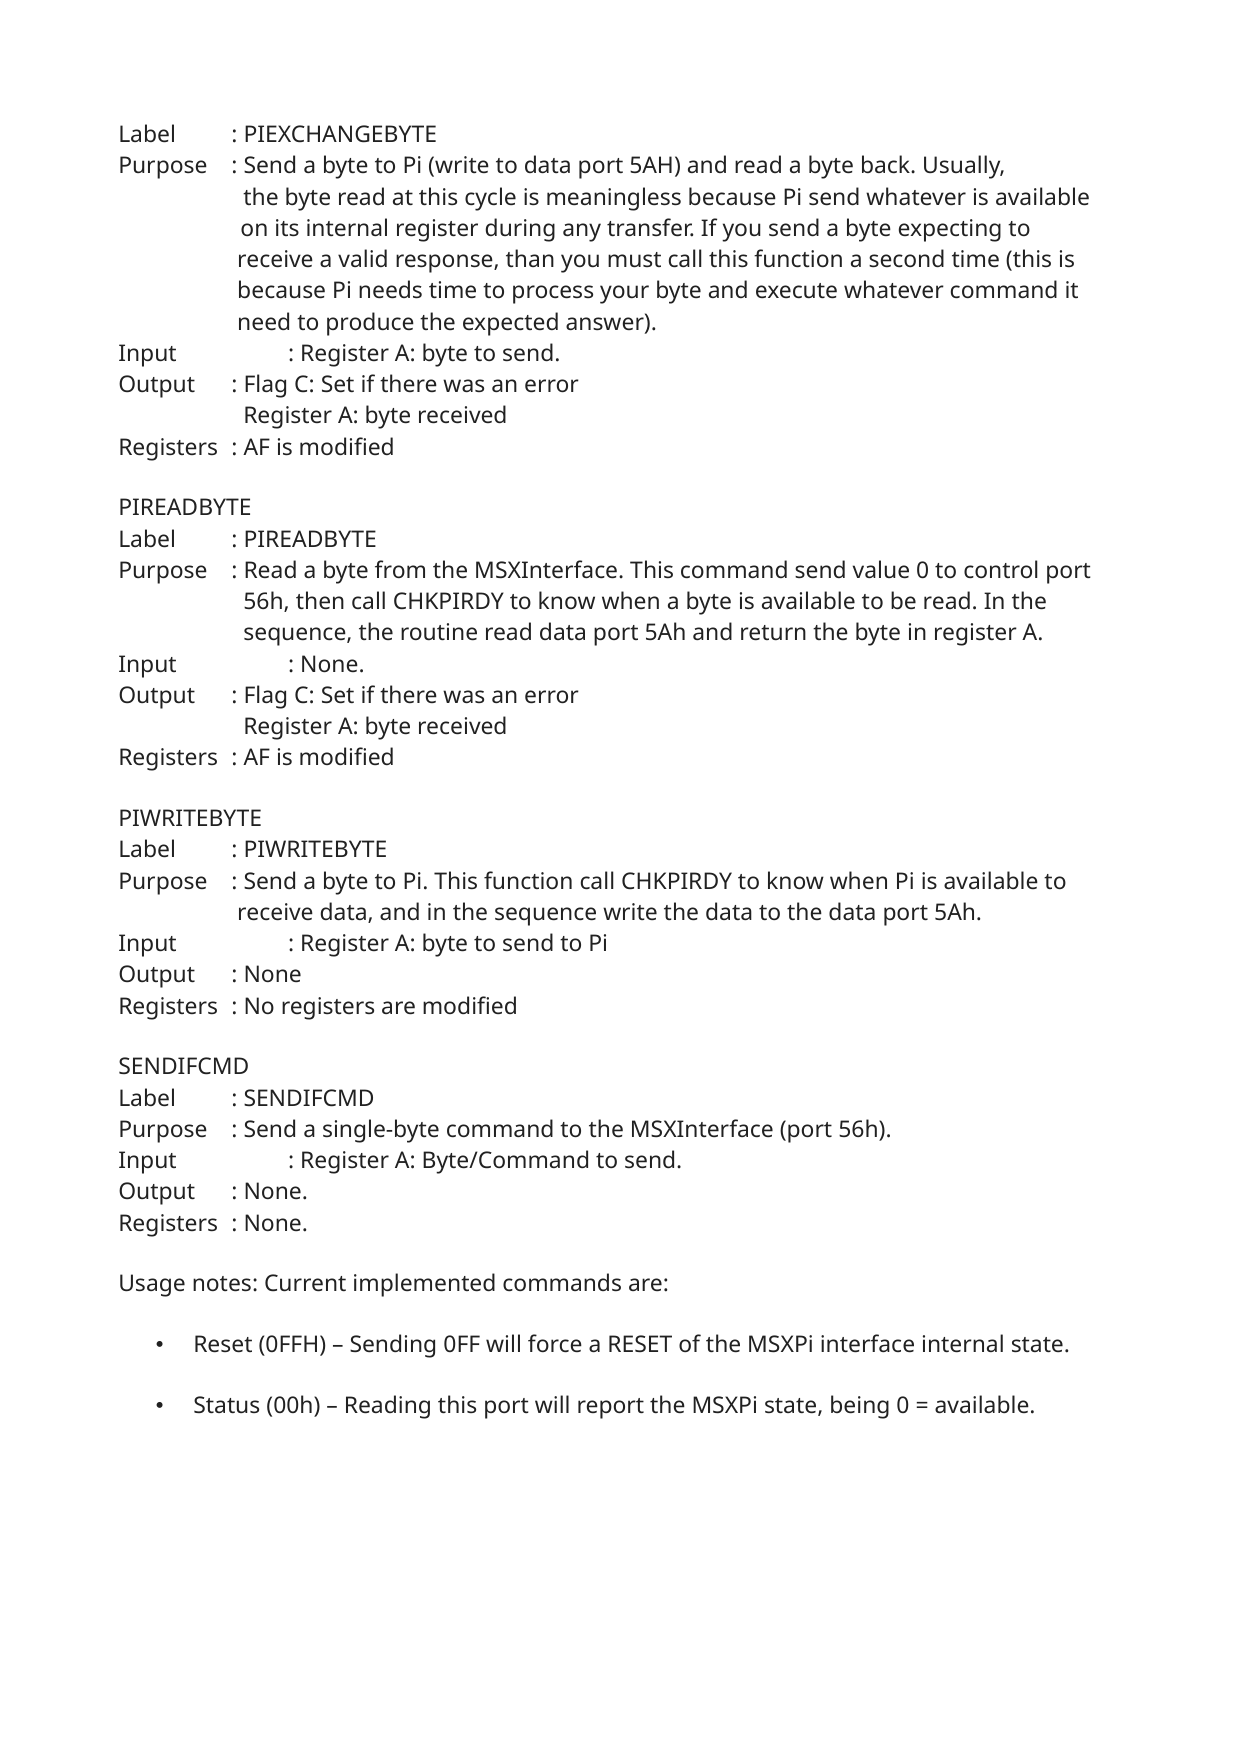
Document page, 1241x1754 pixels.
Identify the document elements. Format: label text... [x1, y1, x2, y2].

text Registers : None. [118, 1207, 1122, 1238]
text on its internal register during any transfer. If you send a byte expecting to [118, 212, 1122, 243]
text Register A: byte received [118, 710, 1122, 741]
text Input : Register A: Byte/Command to send. [118, 1144, 1122, 1175]
text sequence, the routine read data port 5Ah and return the byte in register A. [118, 616, 1122, 648]
text Label : SENDIFCMD [118, 1082, 1122, 1113]
text receive a valid response, than you must call this function a second time (this is [118, 243, 1122, 274]
text Purpose : Read a byte from the MSXInterface. This command send value 0 to control port [118, 554, 1122, 585]
text Label : PIREADBYTE [118, 523, 1122, 554]
text Label : PIEXCHANGEBYTE [118, 118, 1122, 149]
list Status (00h) – Reading this port will report the MSXPi state, being 0 = available. [156, 1389, 1122, 1420]
text Output : None. [118, 1175, 1122, 1207]
text Output : Flag C: Set if there was an error [118, 368, 1122, 399]
text 56h, then call CHKPIRDY to know when a byte is available to be read. In the [118, 585, 1122, 616]
text Registers : AF is modified [118, 741, 1122, 773]
text because Pi needs time to process your byte and execute whatever command it [118, 274, 1122, 306]
text Purpose : Send a byte to Pi. This function call CHKPIRDY to know when Pi is available to [118, 864, 1122, 896]
text Registers : No registers are modified [118, 989, 1122, 1021]
text Input : Register A: byte to send to Pi [118, 927, 1122, 958]
list Reset (0FFH) – Sending 0FF will force a RESET of the MSXPi interface internal state. [156, 1328, 1122, 1359]
text Input : None. [118, 648, 1122, 679]
text Registers : AF is modified [118, 431, 1122, 462]
text Label : PIWRITEBYTE [118, 833, 1122, 864]
text the byte read at this cycle is meaningless because Pi send whatever is available [118, 181, 1122, 212]
text Output : None [118, 958, 1122, 989]
text SENDIFCMD [118, 1050, 1122, 1082]
text receive data, and in the sequence write the data to the data port 5Ah. [118, 896, 1122, 927]
text Register A: byte received [118, 399, 1122, 431]
text PIREADBYTE [118, 491, 1122, 523]
text Input : Register A: byte to send. [118, 337, 1122, 368]
text Purpose : Send a byte to Pi (write to data port 5AH) and read a byte back. Usually, [118, 149, 1122, 181]
text PIWRITEBYTE [118, 802, 1122, 833]
text Output : Flag C: Set if there was an error [118, 679, 1122, 710]
text Usage notes: Current implemented commands are: [118, 1267, 1122, 1298]
text Purpose : Send a single-byte command to the MSXInterface (port 56h). [118, 1113, 1122, 1144]
text need to produce the expected answer). [118, 306, 1122, 337]
